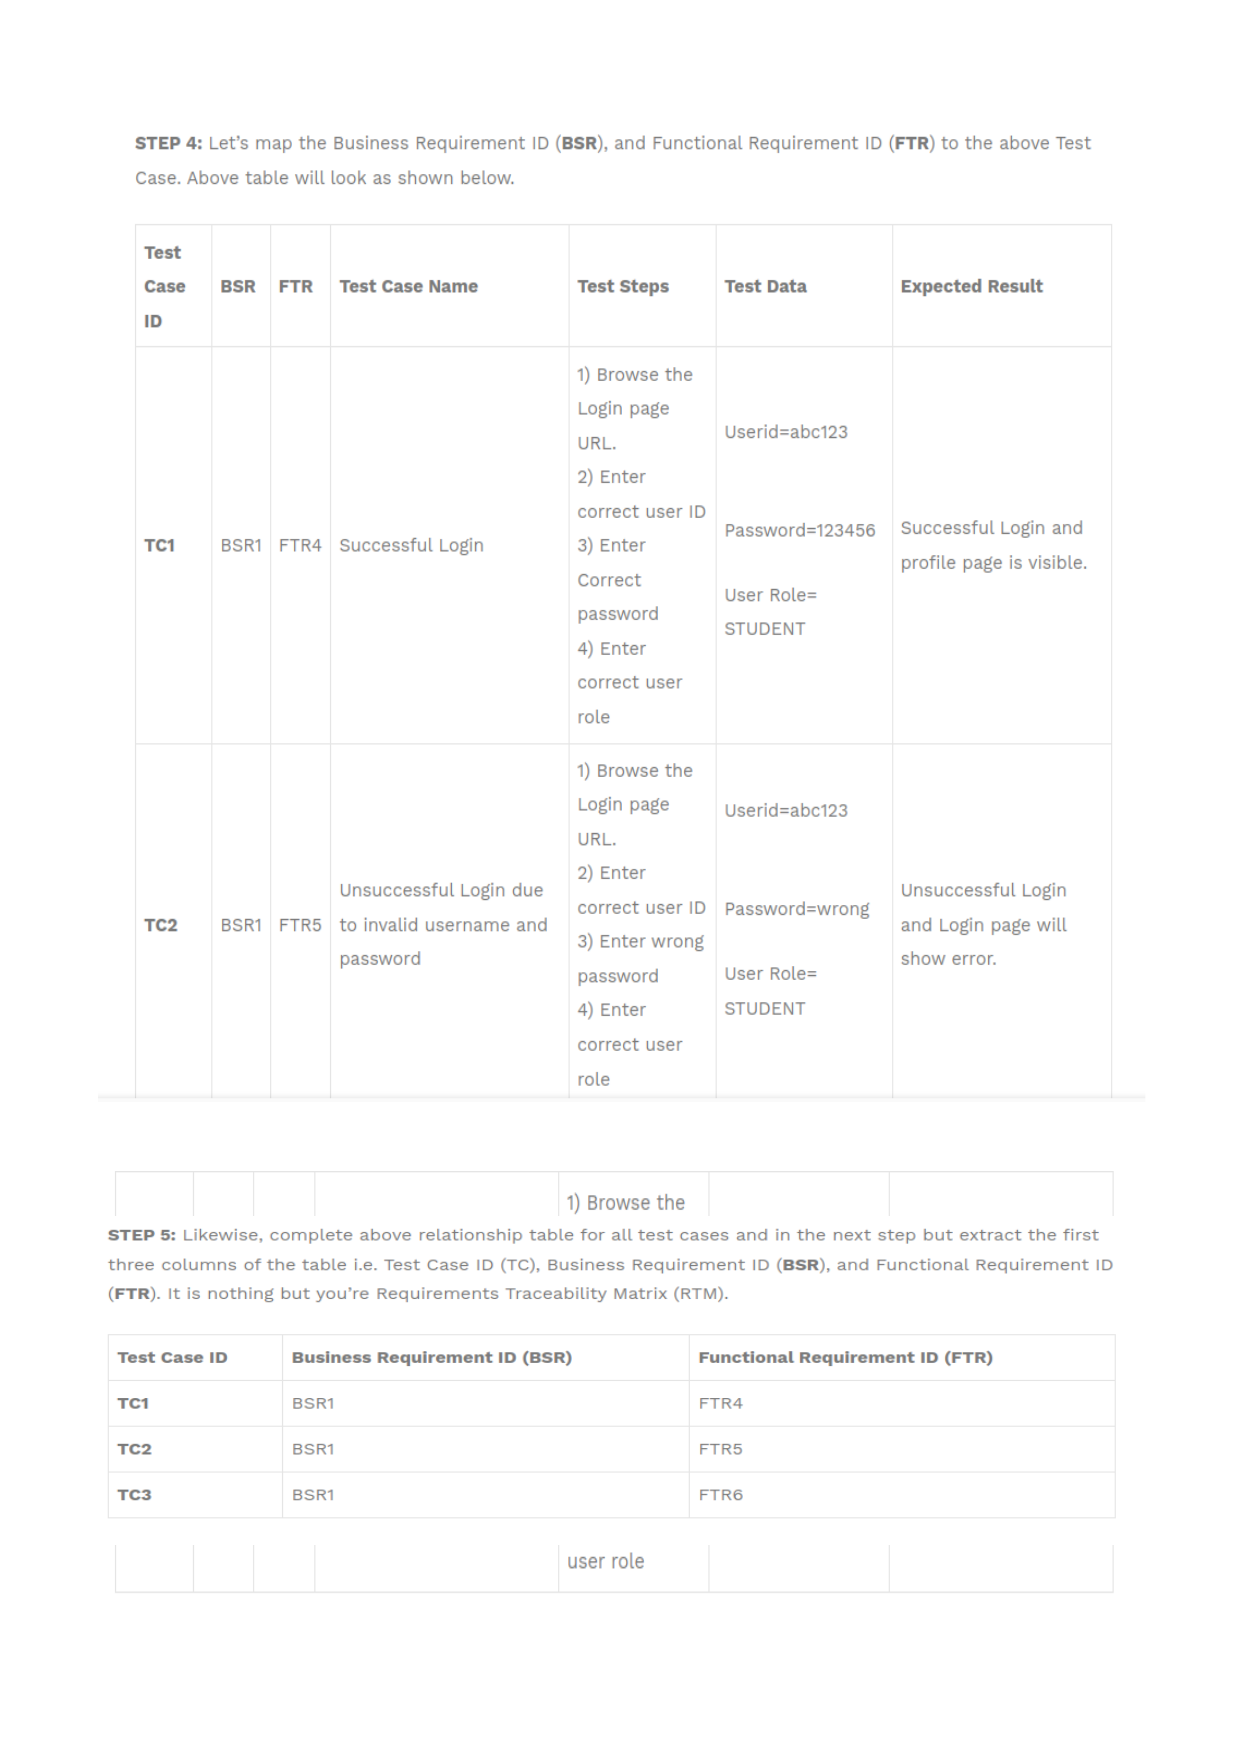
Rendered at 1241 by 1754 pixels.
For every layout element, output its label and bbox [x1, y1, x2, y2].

picture [98, 122, 1146, 1102]
picture [82, 1171, 1144, 1612]
